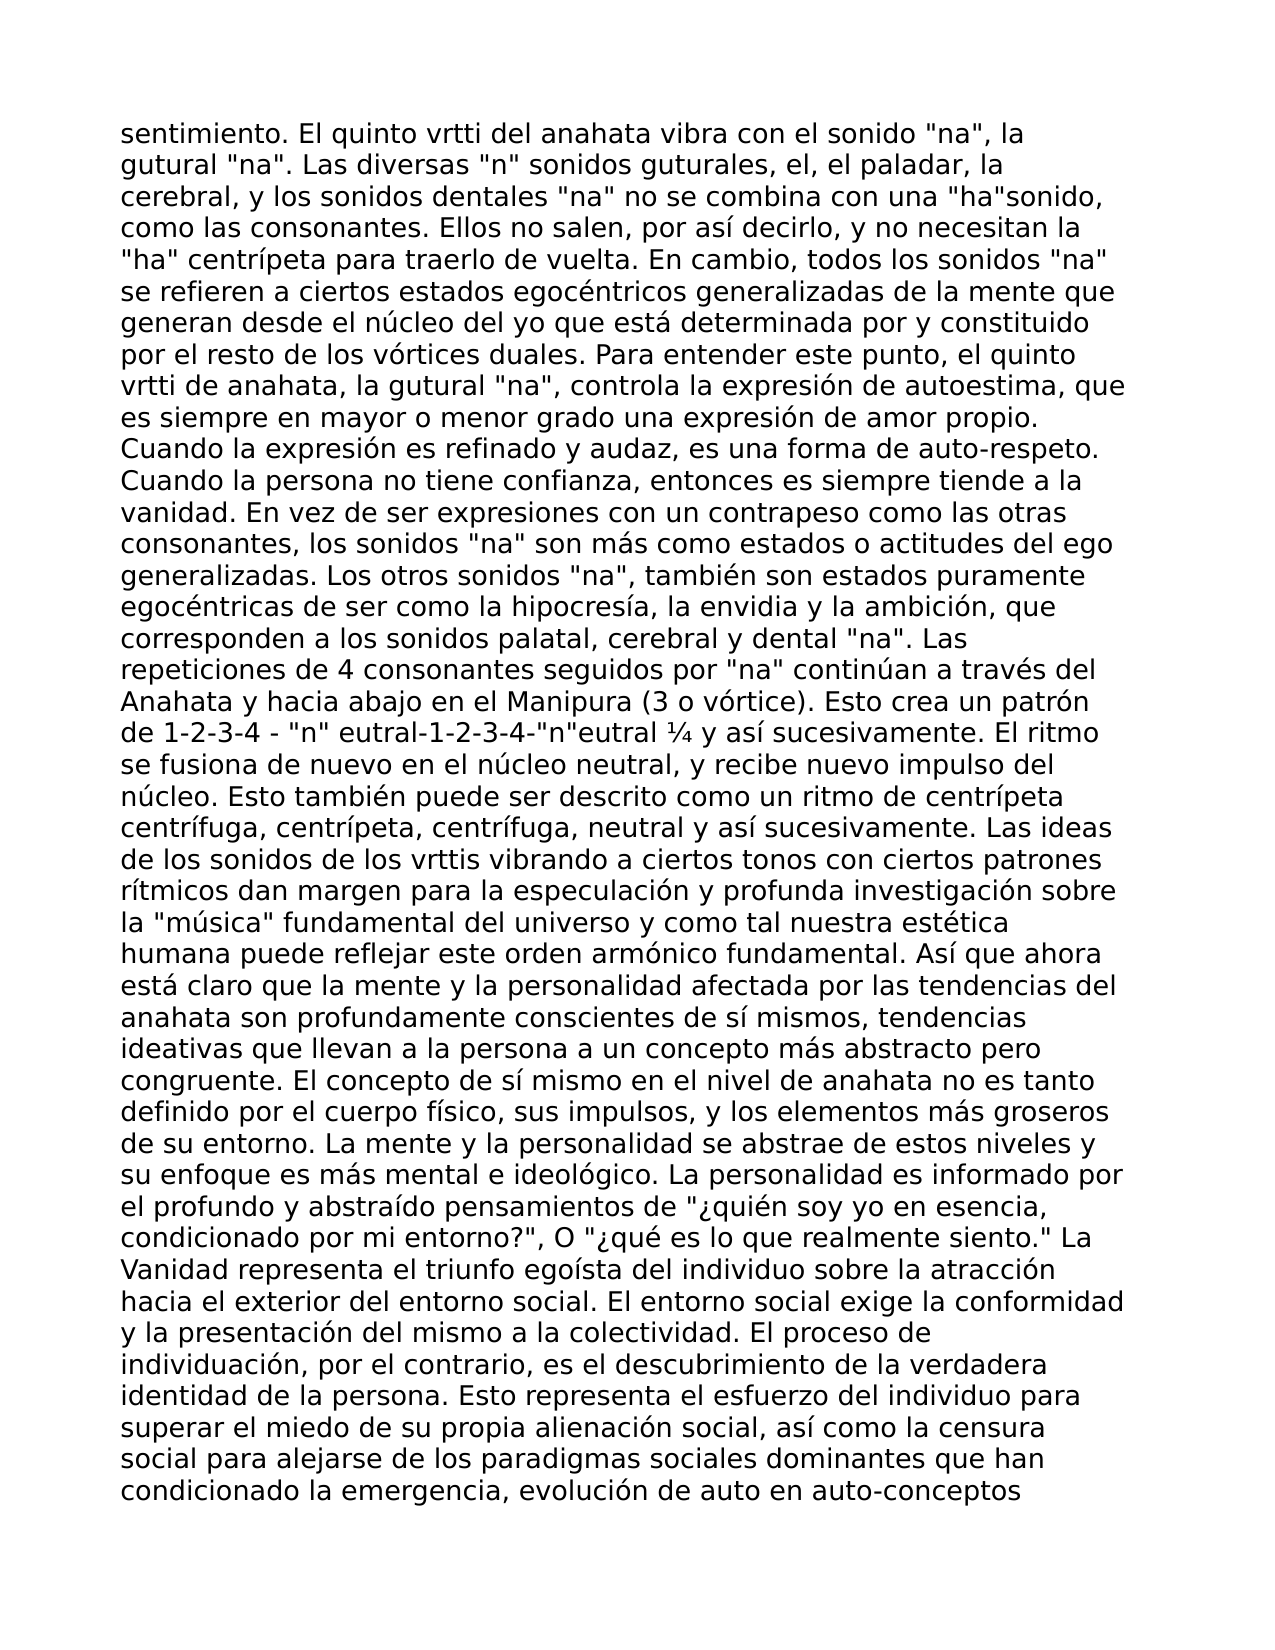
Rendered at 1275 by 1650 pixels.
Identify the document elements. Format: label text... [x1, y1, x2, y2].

text sentimiento. El quinto vrtti del anahata vibra con el sonido "na", la gutural "na". Las diversas "n" sonidos guturales, el, el paladar, la cerebral, y los sonidos dentales "na" no se combina con una "ha"sonido, como las consonantes. Ellos no salen, por así decirlo, y no necesitan la "ha" centrípeta para traerlo de vuelta. En cambio, todos los sonidos "na" se refieren a ciertos estados egocéntricos generalizadas de la mente que generan desde el núcleo del yo que está determinada por y constituido por el resto de los vórtices duales. Para entender este punto, el quinto vrtti de anahata, la gutural "na", controla la expresión de autoestima, que es siempre en mayor o menor grado una expresión de amor propio. Cuando la expresión es refinado y audaz, es una forma de auto-respeto. Cuando la persona no tiene confianza, entonces es siempre tiende a la vanidad. En vez de ser expresiones con un contrapeso como las otras consonantes, los sonidos "na" son más como estados o actitudes del ego generalizadas. Los otros sonidos "na", también son estados puramente egocéntricas de ser como la hipocresía, la envidia y la ambición, que corresponden a los sonidos palatal, cerebral y dental "na". Las repeticiones de 4 consonantes seguidos por "na" continúan a través del Anahata y hacia abajo en el Manipura (3 o vórtice). Esto crea un patrón de 1-2-3-4 - "n" eutral-1-2-3-4-"n"eutral ¼ y así sucesivamente. El ritmo se fusiona de nuevo en el núcleo neutral, y recibe nuevo impulso del núcleo. Esto también puede ser descrito como un ritmo de centrípeta centrífuga, centrípeta, centrífuga, neutral y así sucesivamente. Las ideas de los sonidos de los vrttis vibrando a ciertos tonos con ciertos patrones rítmicos dan margen para la especulación y profunda investigación sobre la "música" fundamental del universo y como tal nuestra estética humana puede reflejar este orden armónico fundamental. Así que ahora está claro que la mente y la personalidad afectada por las tendencias del anahata son profundamente conscientes de sí mismos, tendencias ideativas que llevan a la persona a un concepto más abstracto pero congruente. El concepto de sí mismo en el nivel de anahata no es tanto definido por el cuerpo físico, sus impulsos, y los elementos más groseros de su entorno. La mente y la personalidad se abstrae de estos niveles y su enfoque es más mental e ideológico. La personalidad es informado por el profundo y abstraído pensamientos de "¿quién soy yo en esencia, condicionado por mi entorno?", O "¿qué es lo que realmente siento." La Vanidad representa el triunfo egoísta del individuo sobre la atracción hacia el exterior del entorno social. El entorno social exige la conformidad y la presentación del mismo a la colectividad. El proceso de individuación, por el contrario, es el descubrimiento de la verdadera identidad de la persona. Esto representa el esfuerzo del individuo para superar el miedo de su propia alienación social, así como la censura social para alejarse de los paradigmas sociales dominantes que han condicionado la emergencia, evolución de auto en auto-conceptos [120, 118, 1129, 1507]
